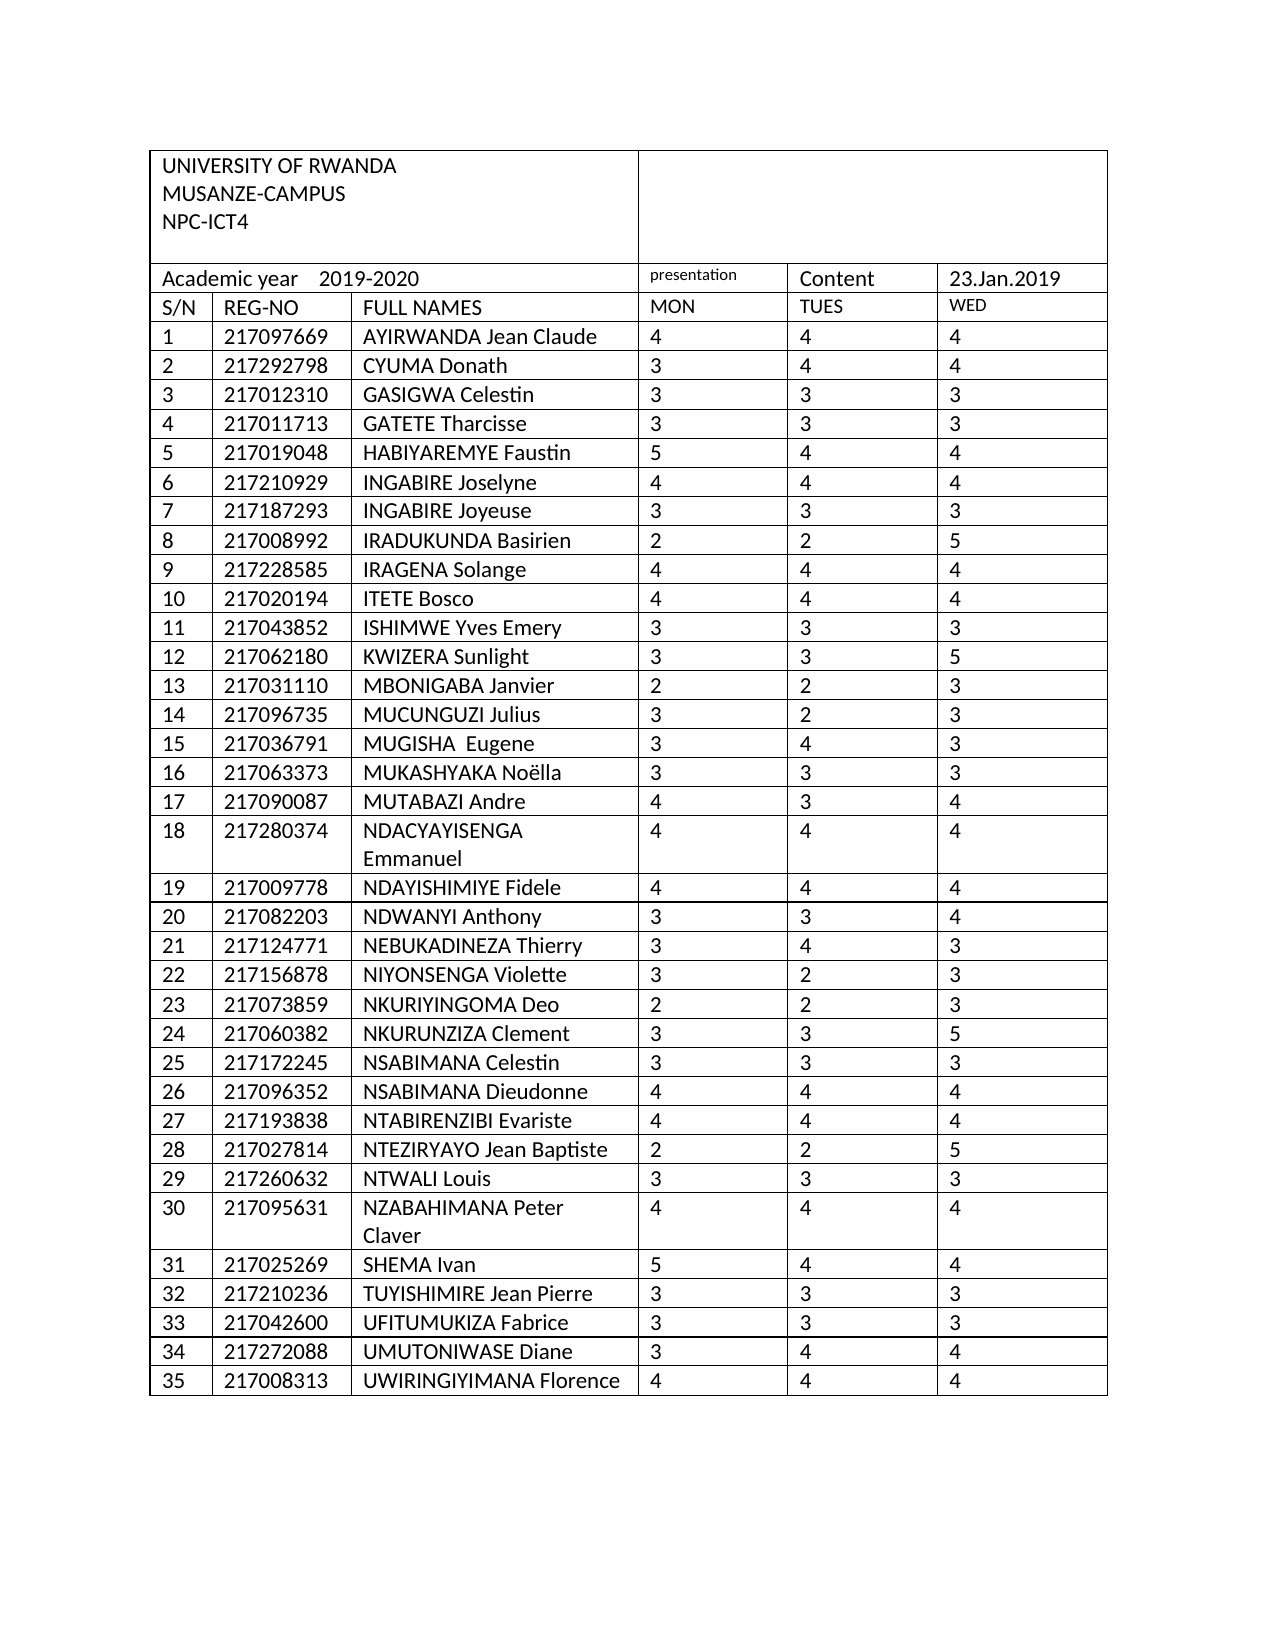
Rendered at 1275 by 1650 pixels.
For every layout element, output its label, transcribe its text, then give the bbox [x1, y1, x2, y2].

table_cell 4 [938, 1366, 1107, 1394]
table_cell NSABIMANA Dieudonne [352, 1077, 638, 1105]
table_cell 217062180 [213, 642, 351, 670]
table_cell 217063373 [213, 758, 351, 786]
table_cell 33 [151, 1308, 212, 1336]
table_cell 3 [788, 642, 937, 670]
table_cell 3 [938, 671, 1107, 699]
table_cell NTWALI Louis [352, 1164, 638, 1192]
table_cell 6 [151, 468, 212, 496]
table_cell NDAYISHIMIYE Fidele [352, 874, 638, 901]
table_cell 17 [151, 787, 212, 815]
table_cell KWIZERA Sunlight [352, 642, 638, 670]
table_cell 3 [639, 380, 787, 408]
table_cell 5 [639, 1250, 787, 1278]
table_cell 4 [788, 439, 937, 467]
table_cell 3 [788, 410, 937, 437]
table_cell 4 [938, 468, 1107, 496]
table_cell NEBUKADINEZA Thierry [352, 932, 638, 959]
table_cell 3 [639, 1279, 787, 1307]
table_cell 14 [151, 700, 212, 728]
table_cell 3 [788, 1019, 937, 1047]
table_cell 4 [788, 351, 937, 379]
table_cell 217124771 [213, 932, 351, 959]
table_cell MUTABAZI Andre [352, 787, 638, 815]
table_cell 4 [938, 439, 1107, 467]
table_cell NKURIYINGOMA Deo [352, 990, 638, 1018]
table_cell 4 [639, 1077, 787, 1105]
table_cell 31 [151, 1250, 212, 1278]
table_cell 10 [151, 584, 212, 612]
table_cell 217272088 [213, 1338, 351, 1365]
table_cell 21 [151, 932, 212, 959]
table_cell 3 [938, 497, 1107, 525]
table_cell presentation [639, 264, 787, 292]
table_cell IRADUKUNDA Basirien [352, 526, 638, 554]
table_cell 3 [639, 729, 787, 757]
table_cell 217042600 [213, 1308, 351, 1336]
table_cell 25 [151, 1048, 212, 1076]
table_cell 35 [151, 1366, 212, 1394]
table_cell 5 [938, 642, 1107, 670]
table_cell 217090087 [213, 787, 351, 815]
table_cell TUES [788, 293, 937, 321]
table_cell 34 [151, 1338, 212, 1365]
table_cell 3 [639, 903, 787, 931]
table_cell 3 [938, 410, 1107, 437]
table_cell S/N [151, 293, 212, 321]
table_cell IRAGENA Solange [352, 555, 638, 583]
table_cell 3 [639, 758, 787, 786]
table_cell 217156878 [213, 961, 351, 989]
table_cell 4 [788, 874, 937, 901]
table_cell NSABIMANA Celestin [352, 1048, 638, 1076]
table_cell 2 [788, 1135, 937, 1163]
table_cell 217096352 [213, 1077, 351, 1105]
table_cell 3 [639, 1338, 787, 1365]
table_cell 5 [938, 1135, 1107, 1163]
table_cell 4 [639, 322, 787, 350]
table_cell 2 [639, 1135, 787, 1163]
table_cell 3 [788, 497, 937, 525]
table_cell 22 [151, 961, 212, 989]
table_cell 3 [639, 932, 787, 959]
table_cell 4 [788, 584, 937, 612]
table_cell 4 [788, 1338, 937, 1365]
table_cell 4 [938, 322, 1107, 350]
table_cell 217292798 [213, 351, 351, 379]
table_cell 217060382 [213, 1019, 351, 1047]
table_cell 8 [151, 526, 212, 554]
table_cell 4 [938, 1193, 1107, 1249]
table_cell 217260632 [213, 1164, 351, 1192]
table_cell 5 [151, 439, 212, 467]
table_cell 4 [788, 555, 937, 583]
table_cell 4 [788, 1193, 937, 1249]
table_cell 4 [788, 729, 937, 757]
table_cell 3 [938, 932, 1107, 959]
table_cell 26 [151, 1077, 212, 1105]
table_cell 217020194 [213, 584, 351, 612]
table_cell 4 [938, 584, 1107, 612]
table_cell 4 [938, 351, 1107, 379]
table_cell 217210929 [213, 468, 351, 496]
table_cell 4 [639, 1106, 787, 1134]
table_cell MUGISHA Eugene [352, 729, 638, 757]
table_cell CYUMA Donath [352, 351, 638, 379]
table_cell NZABAHIMANA Peter Claver [352, 1193, 638, 1249]
table_cell 11 [151, 613, 212, 641]
table_cell INGABIRE Joyeuse [352, 497, 638, 525]
table_cell 217082203 [213, 903, 351, 931]
table_cell 217187293 [213, 497, 351, 525]
table_cell 3 [639, 1048, 787, 1076]
table_cell 4 [788, 1366, 937, 1394]
table_cell 3 [938, 1308, 1107, 1336]
table_cell 29 [151, 1164, 212, 1192]
table_cell 7 [151, 497, 212, 525]
table_cell 4 [639, 874, 787, 901]
table_cell 3 [639, 410, 787, 437]
table_cell 2 [639, 526, 787, 554]
table_cell 3 [639, 497, 787, 525]
table_cell INGABIRE Joselyne [352, 468, 638, 496]
table_cell NTABIRENZIBI Evariste [352, 1106, 638, 1134]
table_cell NIYONSENGA Violette [352, 961, 638, 989]
table_cell 13 [151, 671, 212, 699]
table_cell 217073859 [213, 990, 351, 1018]
table_cell 217027814 [213, 1135, 351, 1163]
table_cell 3 [938, 700, 1107, 728]
table_cell 217280374 [213, 816, 351, 872]
table_cell NKURUNZIZA Clement [352, 1019, 638, 1047]
table_cell SHEMA Ivan [352, 1250, 638, 1278]
table_cell 217228585 [213, 555, 351, 583]
table_cell 217172245 [213, 1048, 351, 1076]
table_cell 3 [151, 380, 212, 408]
table_cell 4 [639, 584, 787, 612]
table_cell HABIYAREMYE Faustin [352, 439, 638, 467]
table_cell 3 [788, 758, 937, 786]
table_cell 217043852 [213, 613, 351, 641]
table_cell Content [788, 264, 937, 292]
table_cell 2 [639, 671, 787, 699]
table_cell 27 [151, 1106, 212, 1134]
table_cell 3 [788, 1048, 937, 1076]
table_cell 3 [938, 1164, 1107, 1192]
table_cell 3 [639, 642, 787, 670]
table_cell FULL NAMES [352, 293, 638, 321]
table_cell 217008313 [213, 1366, 351, 1394]
table_cell 2 [151, 351, 212, 379]
table_cell AYIRWANDA Jean Claude [352, 322, 638, 350]
table_cell 9 [151, 555, 212, 583]
table_cell 32 [151, 1279, 212, 1307]
table_cell 5 [938, 526, 1107, 554]
table_cell 217036791 [213, 729, 351, 757]
table_cell 3 [938, 961, 1107, 989]
table_cell 4 [938, 787, 1107, 815]
table_cell MUKASHYAKA Noëlla [352, 758, 638, 786]
table_cell 3 [938, 758, 1107, 786]
table_cell 217025269 [213, 1250, 351, 1278]
table_cell 4 [938, 816, 1107, 872]
table_cell MBONIGABA Janvier [352, 671, 638, 699]
table_cell 3 [788, 1308, 937, 1336]
table_cell ISHIMWE Yves Emery [352, 613, 638, 641]
table_cell NTEZIRYAYO Jean Baptiste [352, 1135, 638, 1163]
table_cell NDWANYI Anthony [352, 903, 638, 931]
table_cell 217210236 [213, 1279, 351, 1307]
table_cell 4 [788, 932, 937, 959]
table_cell GASIGWA Celestin [352, 380, 638, 408]
table_cell Academic year 2019-2020 [151, 264, 638, 292]
table_cell 12 [151, 642, 212, 670]
table_cell UFITUMUKIZA Fabrice [352, 1308, 638, 1336]
table_cell GATETE Tharcisse [352, 410, 638, 437]
table_cell 3 [639, 613, 787, 641]
table_cell 217097669 [213, 322, 351, 350]
table_cell 3 [639, 1308, 787, 1336]
table_header UNIVERSITY OF RWANDA MUSANZE-CAMPUS NPC-ICT4 [151, 151, 638, 263]
table_cell 3 [788, 903, 937, 931]
table_cell 4 [639, 555, 787, 583]
table_cell 217019048 [213, 439, 351, 467]
table_cell 24 [151, 1019, 212, 1047]
table_cell 23 [151, 990, 212, 1018]
table_cell 217009778 [213, 874, 351, 901]
table_cell 2 [788, 526, 937, 554]
table_cell 2 [639, 990, 787, 1018]
table_cell 23.Jan.2019 [938, 264, 1107, 292]
table_cell 2 [788, 700, 937, 728]
table_cell 217008992 [213, 526, 351, 554]
table_cell 5 [938, 1019, 1107, 1047]
table_cell 19 [151, 874, 212, 901]
table_cell 18 [151, 816, 212, 872]
table_cell 3 [639, 1019, 787, 1047]
table_cell 217011713 [213, 410, 351, 437]
table_cell 4 [639, 816, 787, 872]
table_cell REG-NO [213, 293, 351, 321]
table_cell 4 [938, 1077, 1107, 1105]
table_cell 3 [639, 961, 787, 989]
table_cell 3 [938, 380, 1107, 408]
table_cell WED [938, 293, 1107, 321]
table_cell 4 [639, 1193, 787, 1249]
table_cell 4 [151, 410, 212, 437]
table_cell 3 [788, 1164, 937, 1192]
table_cell ITETE Bosco [352, 584, 638, 612]
table_cell 4 [938, 1250, 1107, 1278]
table_cell 4 [938, 555, 1107, 583]
table_cell 217095631 [213, 1193, 351, 1249]
table_cell 4 [788, 1106, 937, 1134]
table_cell 2 [788, 671, 937, 699]
table_cell 3 [938, 1048, 1107, 1076]
table_cell MON [639, 293, 787, 321]
table_cell 1 [151, 322, 212, 350]
table_cell 4 [938, 1338, 1107, 1365]
table_cell 4 [788, 1250, 937, 1278]
table_cell 4 [788, 322, 937, 350]
table_cell 28 [151, 1135, 212, 1163]
table_cell NDACYAYISENGA Emmanuel [352, 816, 638, 872]
table_cell 3 [639, 1164, 787, 1192]
table_cell 3 [639, 351, 787, 379]
table_cell 2 [788, 961, 937, 989]
table_cell 4 [788, 1077, 937, 1105]
table_cell 217193838 [213, 1106, 351, 1134]
table_cell 3 [938, 1279, 1107, 1307]
table_cell 3 [788, 787, 937, 815]
table_cell 4 [639, 787, 787, 815]
table_cell 217096735 [213, 700, 351, 728]
table_cell 3 [938, 990, 1107, 1018]
table_cell 4 [938, 1106, 1107, 1134]
table_cell 4 [639, 468, 787, 496]
table_cell 3 [788, 1279, 937, 1307]
table_cell 3 [639, 700, 787, 728]
table_cell 3 [788, 613, 937, 641]
table_cell 4 [788, 816, 937, 872]
table_cell 217031110 [213, 671, 351, 699]
table_cell 4 [938, 903, 1107, 931]
table_cell 3 [788, 380, 937, 408]
table_cell UMUTONIWASE Diane [352, 1338, 638, 1365]
table_cell 3 [938, 729, 1107, 757]
table_cell 15 [151, 729, 212, 757]
table_cell 3 [938, 613, 1107, 641]
table_cell 217012310 [213, 380, 351, 408]
table_cell 20 [151, 903, 212, 931]
table_cell TUYISHIMIRE Jean Pierre [352, 1279, 638, 1307]
table_cell 5 [639, 439, 787, 467]
table_cell 4 [938, 874, 1107, 901]
table_cell 2 [788, 990, 937, 1018]
table_cell UWIRINGIYIMANA Florence [352, 1366, 638, 1394]
table_cell 16 [151, 758, 212, 786]
table_cell 4 [788, 468, 937, 496]
table_cell MUCUNGUZI Julius [352, 700, 638, 728]
table_cell 4 [639, 1366, 787, 1394]
table_cell 30 [151, 1193, 212, 1249]
table_header [639, 151, 1107, 263]
